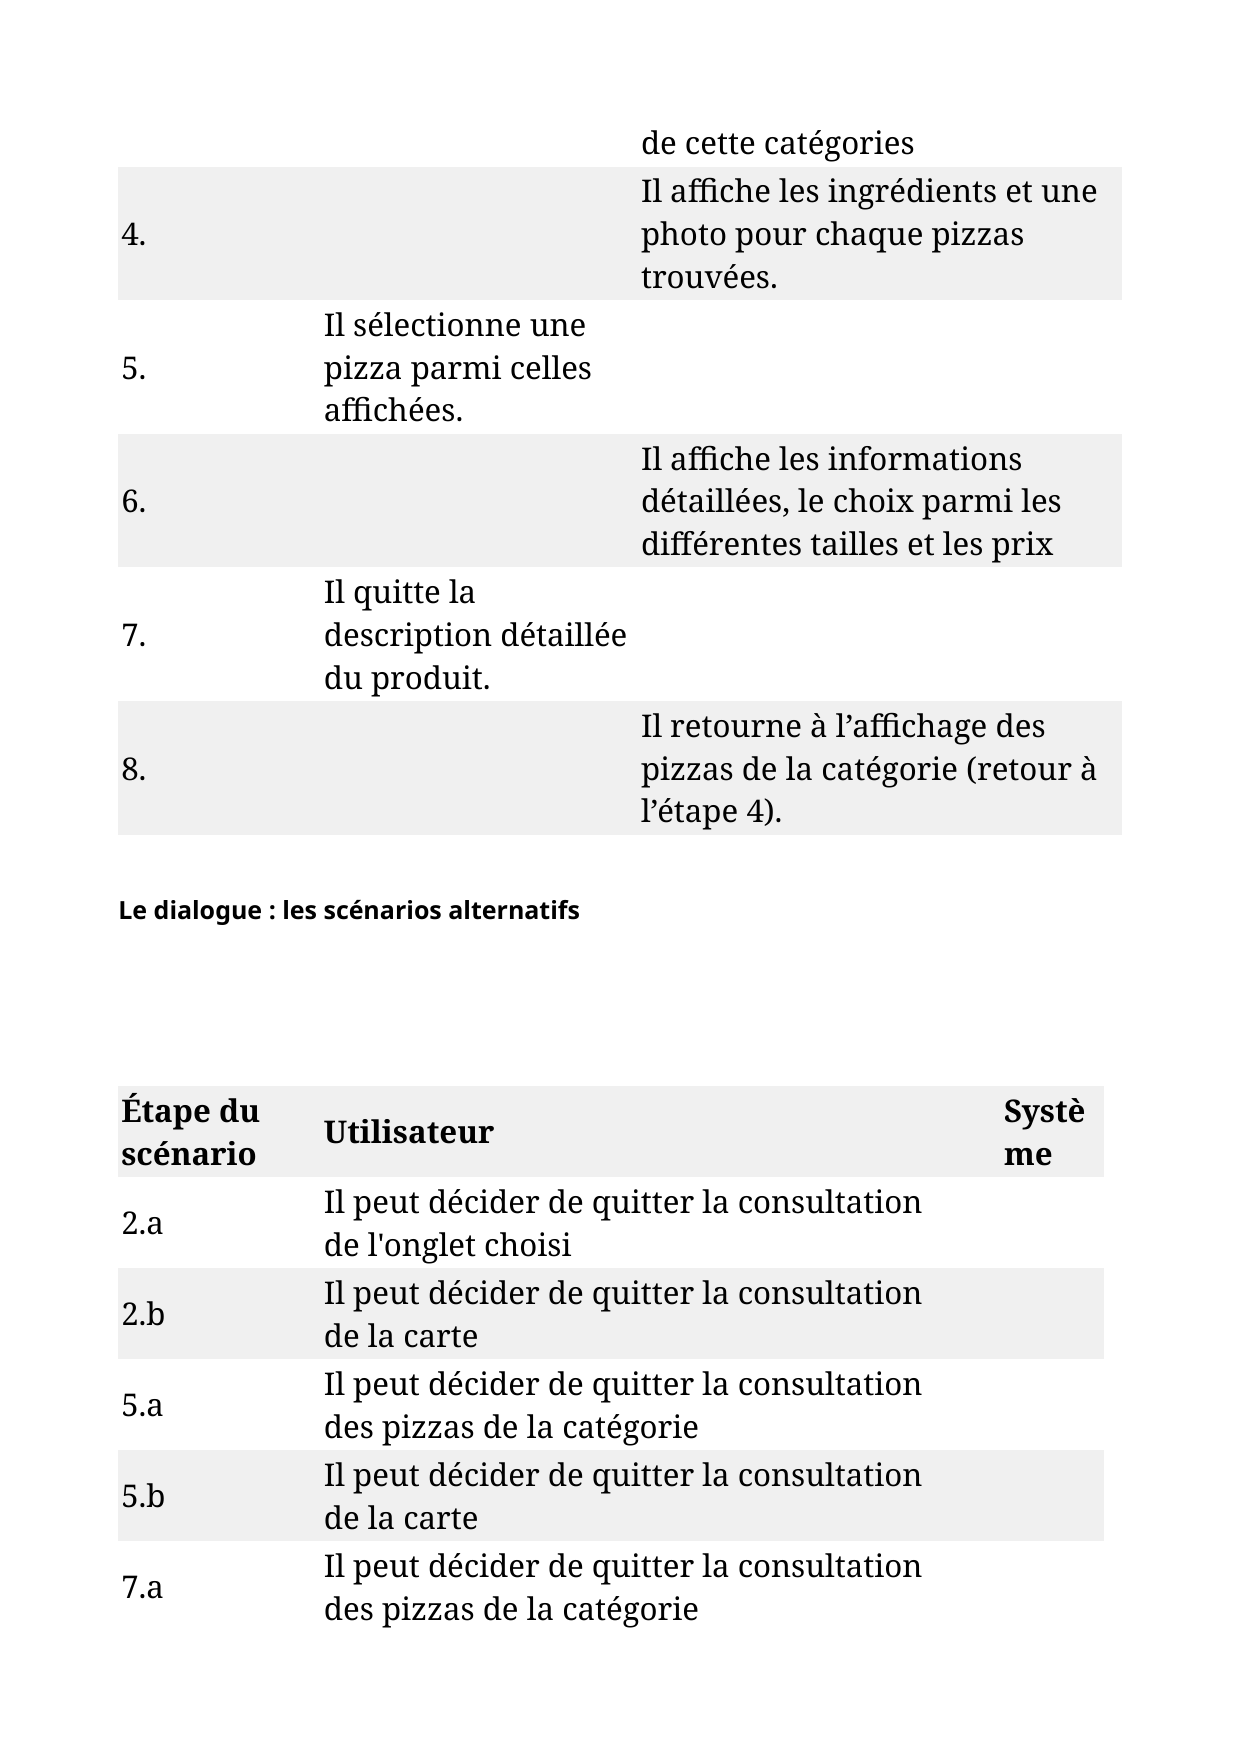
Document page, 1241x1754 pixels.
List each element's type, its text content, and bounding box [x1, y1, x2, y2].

table_cell Il affiche les informations détaillées, le choix parmi les différentes tailles et les prix [638, 434, 1122, 567]
table_cell Il peut décider de quitter la consultation des pizzas de la catégorie [321, 1541, 1001, 1632]
table_header Étape du scénario [118, 1086, 321, 1177]
table_cell [638, 568, 1122, 701]
subtitle Le dialogue : les scénarios alternatifs [118, 893, 1122, 927]
table_cell Il retourne à l’affichage des pizzas de la catégorie (retour à l’étape 4). [638, 701, 1122, 835]
table_cell 5.b [118, 1450, 321, 1541]
table_cell Il peut décider de quitter la consultation de la carte [321, 1450, 1001, 1541]
table_cell [321, 434, 638, 567]
table_cell Il peut décider de quitter la consultation de la carte [321, 1268, 1001, 1359]
table_cell 5. [118, 300, 321, 434]
table_cell 4. [118, 167, 321, 300]
table_cell [1001, 1268, 1104, 1359]
table_cell 7.a [118, 1541, 321, 1632]
table_cell Il sélectionne une pizza parmi celles affichées. [321, 300, 638, 434]
table_cell [321, 118, 638, 167]
table_cell 5.a [118, 1359, 321, 1450]
table_cell [638, 300, 1122, 434]
table_header Utilisateur [321, 1086, 1001, 1177]
table_cell [321, 701, 638, 835]
table_cell de cette catégories [638, 118, 1122, 167]
table_cell Il peut décider de quitter la consultation des pizzas de la catégorie [321, 1359, 1001, 1450]
table_cell 6. [118, 434, 321, 567]
table_cell Il peut décider de quitter la consultation de l'onglet choisi [321, 1177, 1001, 1268]
table_cell [1001, 1177, 1104, 1268]
table_cell 8. [118, 701, 321, 835]
table_cell Il quitte la description détaillée du produit. [321, 568, 638, 701]
table_cell 2.b [118, 1268, 321, 1359]
table_cell [118, 118, 321, 167]
table_cell [1001, 1541, 1104, 1632]
table_cell [321, 167, 638, 300]
table_header Système [1001, 1086, 1104, 1177]
table_cell [1001, 1359, 1104, 1450]
table_cell 2.a [118, 1177, 321, 1268]
table_cell 7. [118, 568, 321, 701]
table_cell Il affiche les ingrédients et une photo pour chaque pizzas trouvées. [638, 167, 1122, 300]
table_cell [1001, 1450, 1104, 1541]
